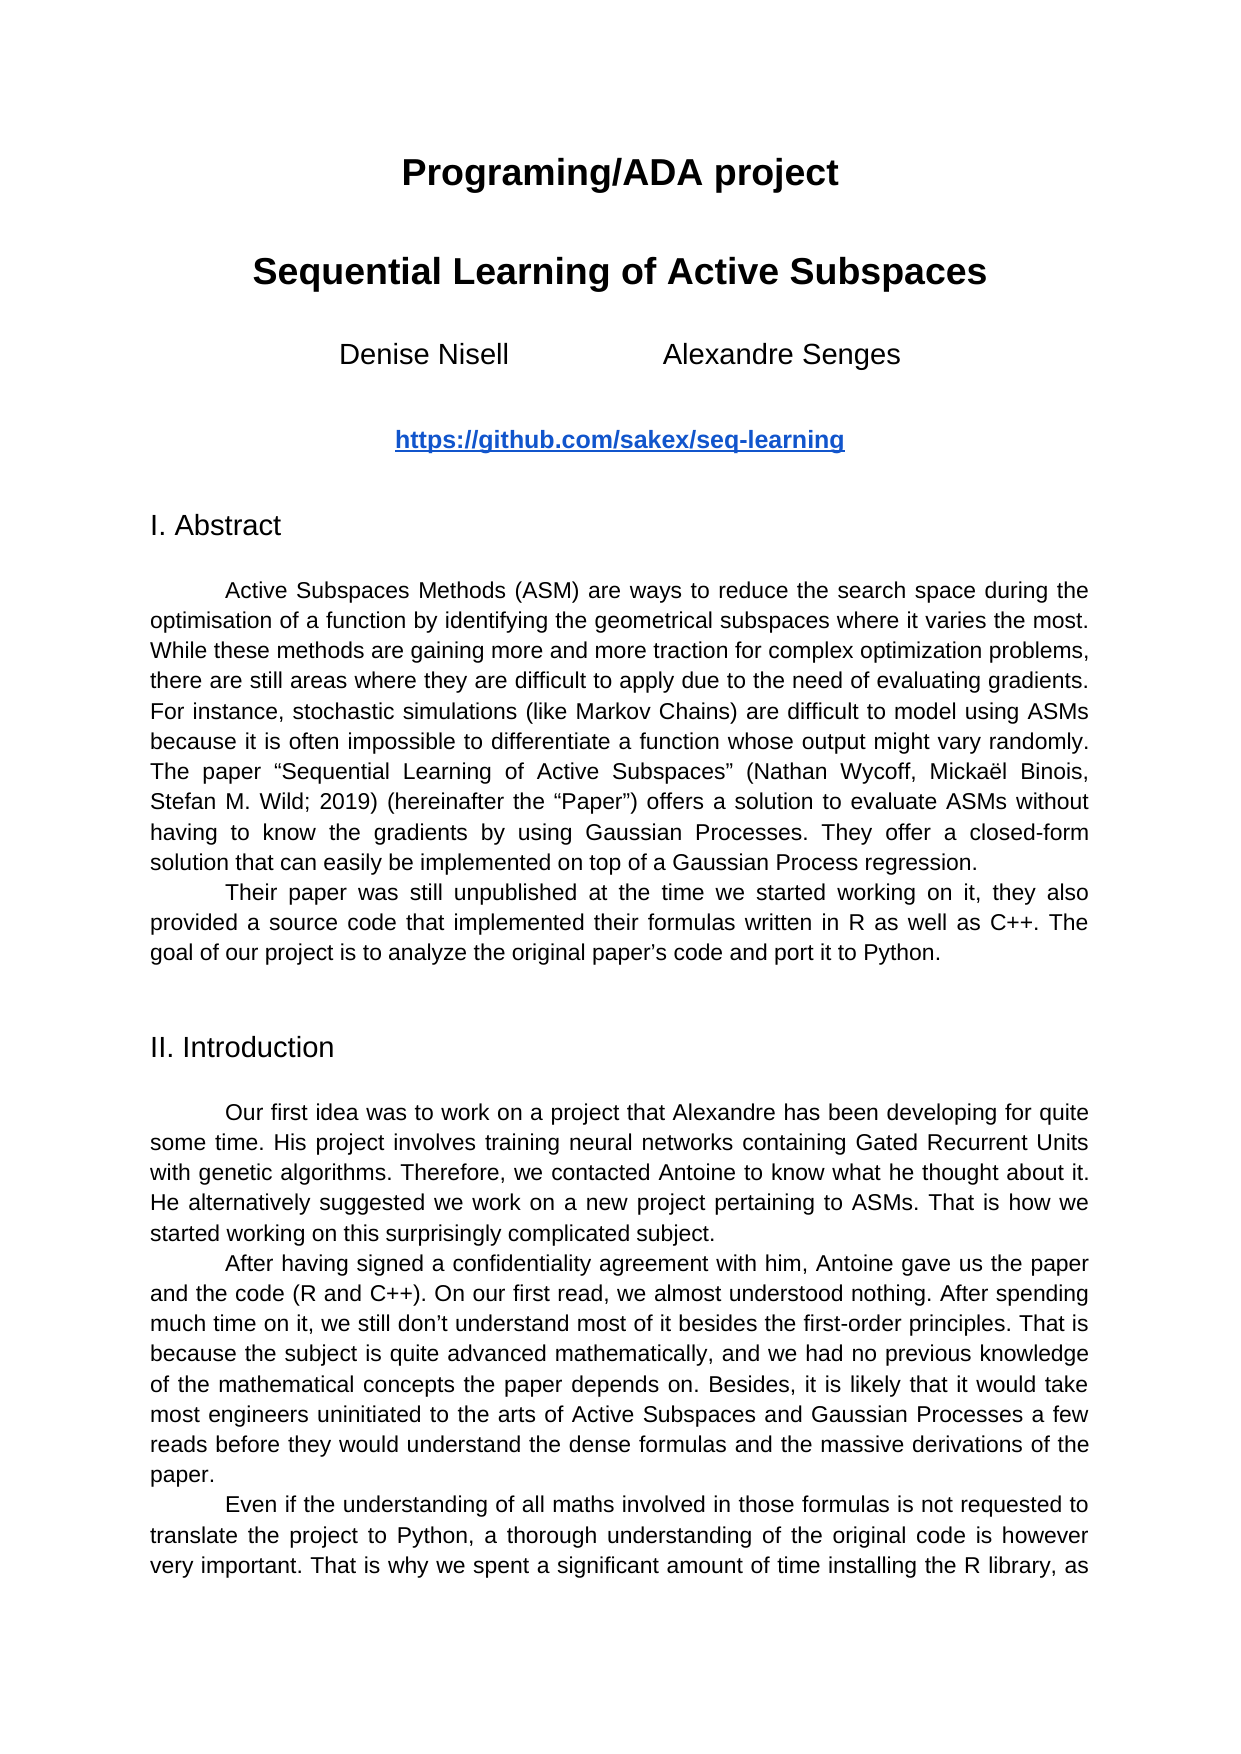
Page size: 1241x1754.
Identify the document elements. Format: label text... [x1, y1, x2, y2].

text After having signed a confidentiality agreement with him, Antoine gave us the paper and the code (R and C++). On our first read, we almost understood nothing. After spending much time on it, we still don’t understand most of it besides the first-order principles. That is because the subject is quite advanced mathematically, and we had no previous knowledge of the mathematical concepts the paper depends on. Besides, it is likely that it would take most engineers uninitiated to the arts of Active Subspaces and Gaussian Processes a few reads before they would understand the dense formulas and the massive derivations of the paper. [150, 1250, 1090, 1487]
text Their paper was still unpublished at the time we started working on it, they also provided a source code that implemented their formulas written in R as well as C++. The goal of our project is to analyze the original paper’s code and port it to Python. [150, 879, 1090, 966]
text Programing/ADA project [150, 150, 1090, 193]
text I. Abstract [150, 508, 1090, 542]
text Active Subspaces Methods (ASM) are ways to reduce the search space during the optimisation of a function by identifying the geometrical subspaces where it varies the most. While these methods are gaining more and more traction for complex optimization problems, there are still areas where they are difficult to apply due to the need of evaluating gradients. For instance, stochastic simulations (like Markov Chains) are difficult to model using ASMs because it is often impossible to differentiate a function whose output might vary randomly. The paper “Sequential Learning of Active Subspaces” (Nathan Wycoff, Mickaël Binois, Stefan M. Wild; 2019) (hereinafter the “Paper”) offers a solution to evaluate ASMs without having to know the gradients by using Gaussian Processes. They offer a closed-form solution that can easily be implemented on top of a Gaussian Process regression. [150, 577, 1090, 875]
text Sequential Learning of Active Subspaces [150, 249, 1090, 292]
text https://github.com/sakex/seq-learning [150, 425, 1090, 454]
text Denise Nisell Alexandre Senges [150, 337, 1090, 371]
text II. Introduction [150, 1030, 1090, 1063]
text Our first idea was to work on a project that Alexandre has been developing for quite some time. His project involves training neural networks containing Gated Recurrent Units with genetic algorithms. Therefore, we contacted Antoine to know what he thought about it. He alternatively suggested we work on a new project pertaining to ASMs. That is how we started working on this surprisingly complicated subject. [150, 1099, 1090, 1246]
text Even if the understanding of all maths involved in those formulas is not requested to translate the project to Python, a thorough understanding of the original code is however very important. That is why we spent a significant amount of time installing the R library, as [150, 1491, 1090, 1578]
